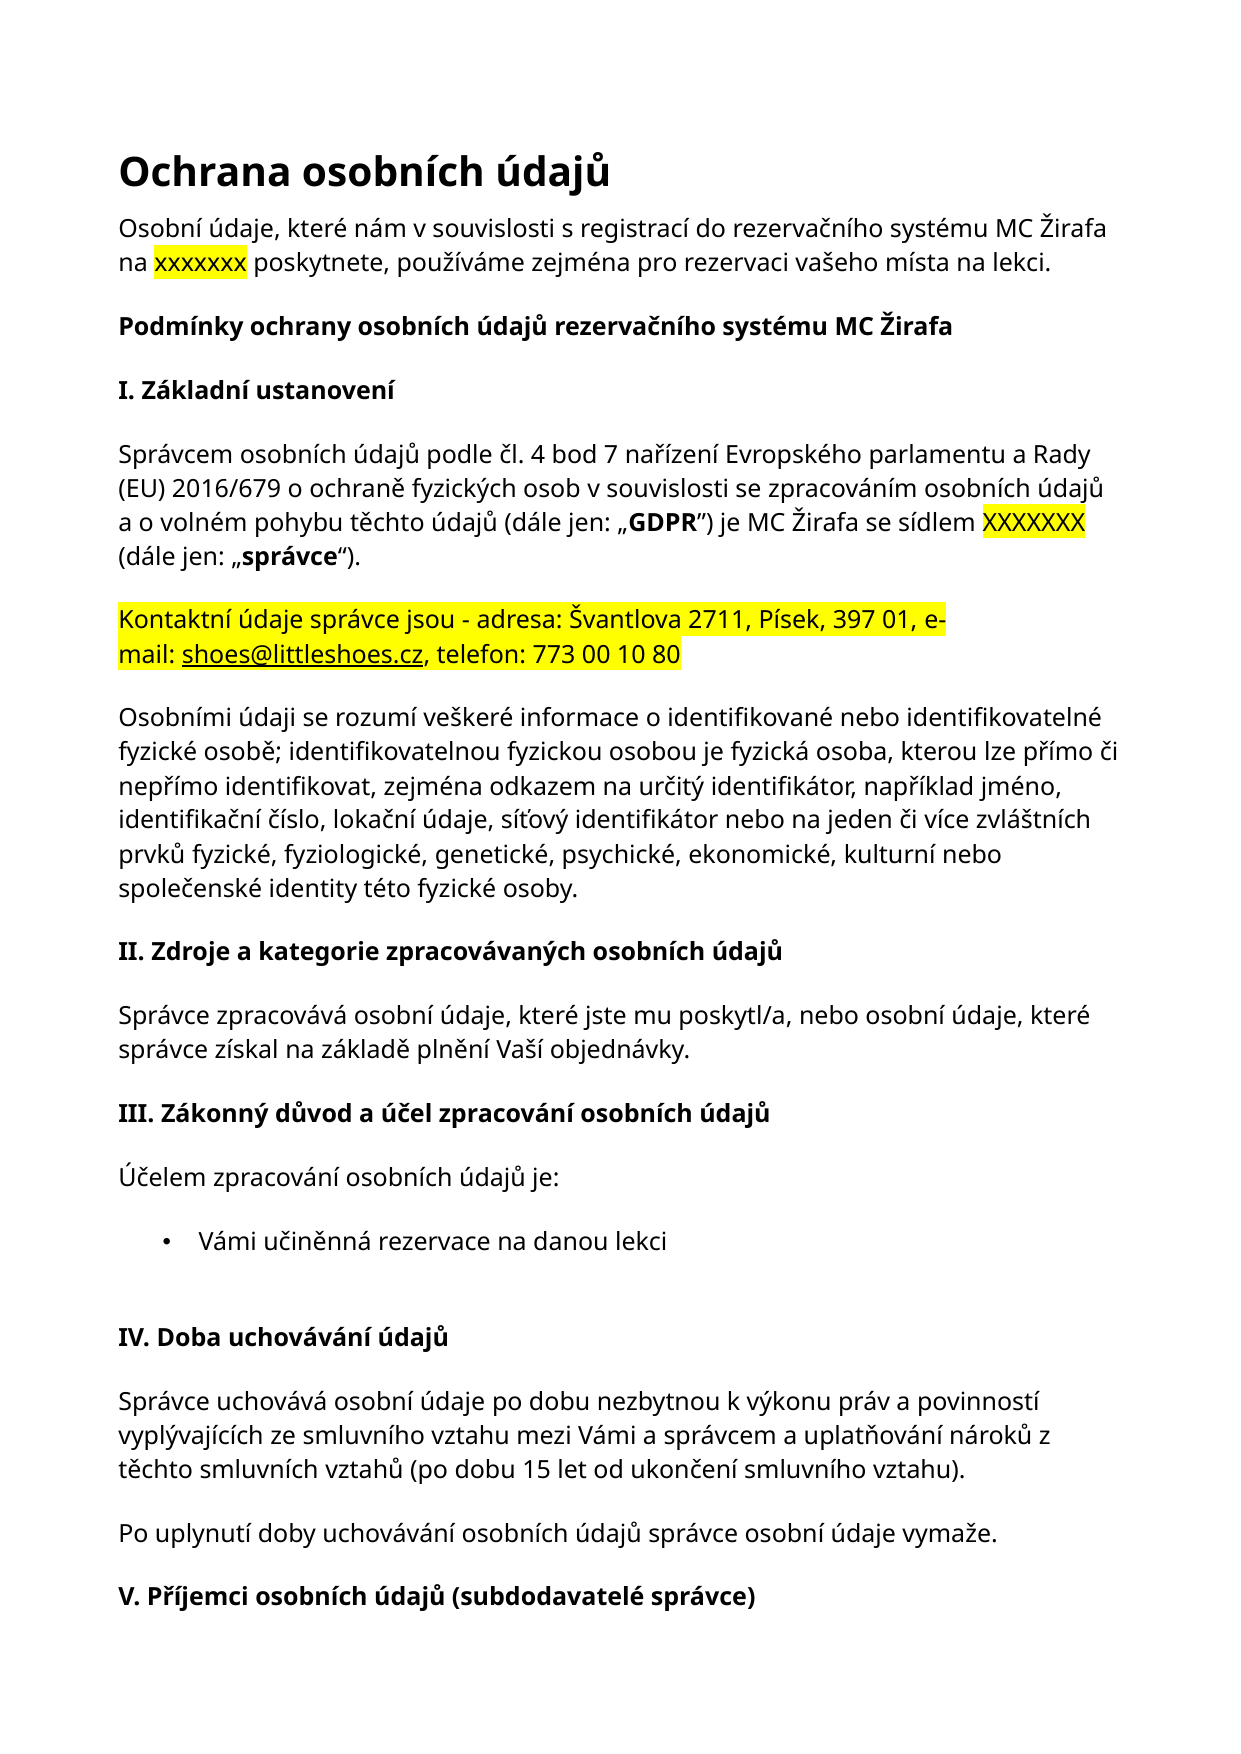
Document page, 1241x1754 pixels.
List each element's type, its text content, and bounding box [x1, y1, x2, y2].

text Správce zpracovává osobní údaje, které jste mu poskytl/a, nebo osobní údaje, které správce získal na základě plnění Vaší objednávky. [118, 998, 1122, 1066]
text Kontaktní údaje správce jsou - adresa: Švantlova 2711, Písek, 397 01, e-mail: shoes@littleshoes.cz, telefon: 773 00 10 80 [118, 602, 1122, 670]
text I. Základní ustanovení [118, 372, 1122, 407]
text Osobními údaji se rozumí veškeré informace o identifikované nebo identifikovatelné fyzické osobě; identifikovatelnou fyzickou osobou je fyzická osoba, kterou lze přímo či nepřímo identifikovat, zejména odkazem na určitý identifikátor, například jméno, identifikační číslo, lokační údaje, síťový identifikátor nebo na jeden či více zvláštních prvků fyzické, fyziologické, genetické, psychické, ekonomické, kulturní nebo společenské identity této fyzické osoby. [118, 700, 1122, 904]
text III. Zákonný důvod a účel zpracování osobních údajů [118, 1096, 1122, 1130]
text IV. Doba uchovávání údajů [118, 1320, 1122, 1354]
text Podmínky ochrany osobních údajů rezervačního systému MC Žirafa [118, 309, 1122, 343]
text Po uplynutí doby uchovávání osobních údajů správce osobní údaje vymaže. [118, 1515, 1122, 1549]
text Osobní údaje, které nám v souvislosti s registrací do rezervačního systému MC Žirafa na xxxxxxx poskytnete, používáme zejména pro rezervaci vašeho místa na lekci. [118, 211, 1122, 279]
subtitle Ochrana osobních údajů [118, 143, 1122, 198]
text Účelem zpracování osobních údajů je: [118, 1159, 1122, 1193]
text Správce uchovává osobní údaje po dobu nezbytnou k výkonu práv a povinností vyplývajících ze smluvního vztahu mezi Vámi a správcem a uplatňování nároků z těchto smluvních vztahů (po dobu 15 let od ukončení smluvního vztahu). [118, 1383, 1122, 1486]
text Správcem osobních údajů podle čl. 4 bod 7 nařízení Evropského parlamentu a Rady (EU) 2016/679 o ochraně fyzických osob v souvislosti se zpracováním osobních údajů a o volném pohybu těchto údajů (dále jen: „GDPR”) je MC Žirafa se sídlem XXXXXXX (dále jen: „správce“). [118, 436, 1122, 572]
list Vámi učiněnná rezervace na danou lekci [162, 1223, 1122, 1257]
text II. Zdroje a kategorie zpracovávaných osobních údajů [118, 934, 1122, 968]
text V. Příjemci osobních údajů (subdodavatelé správce) [118, 1579, 1122, 1613]
